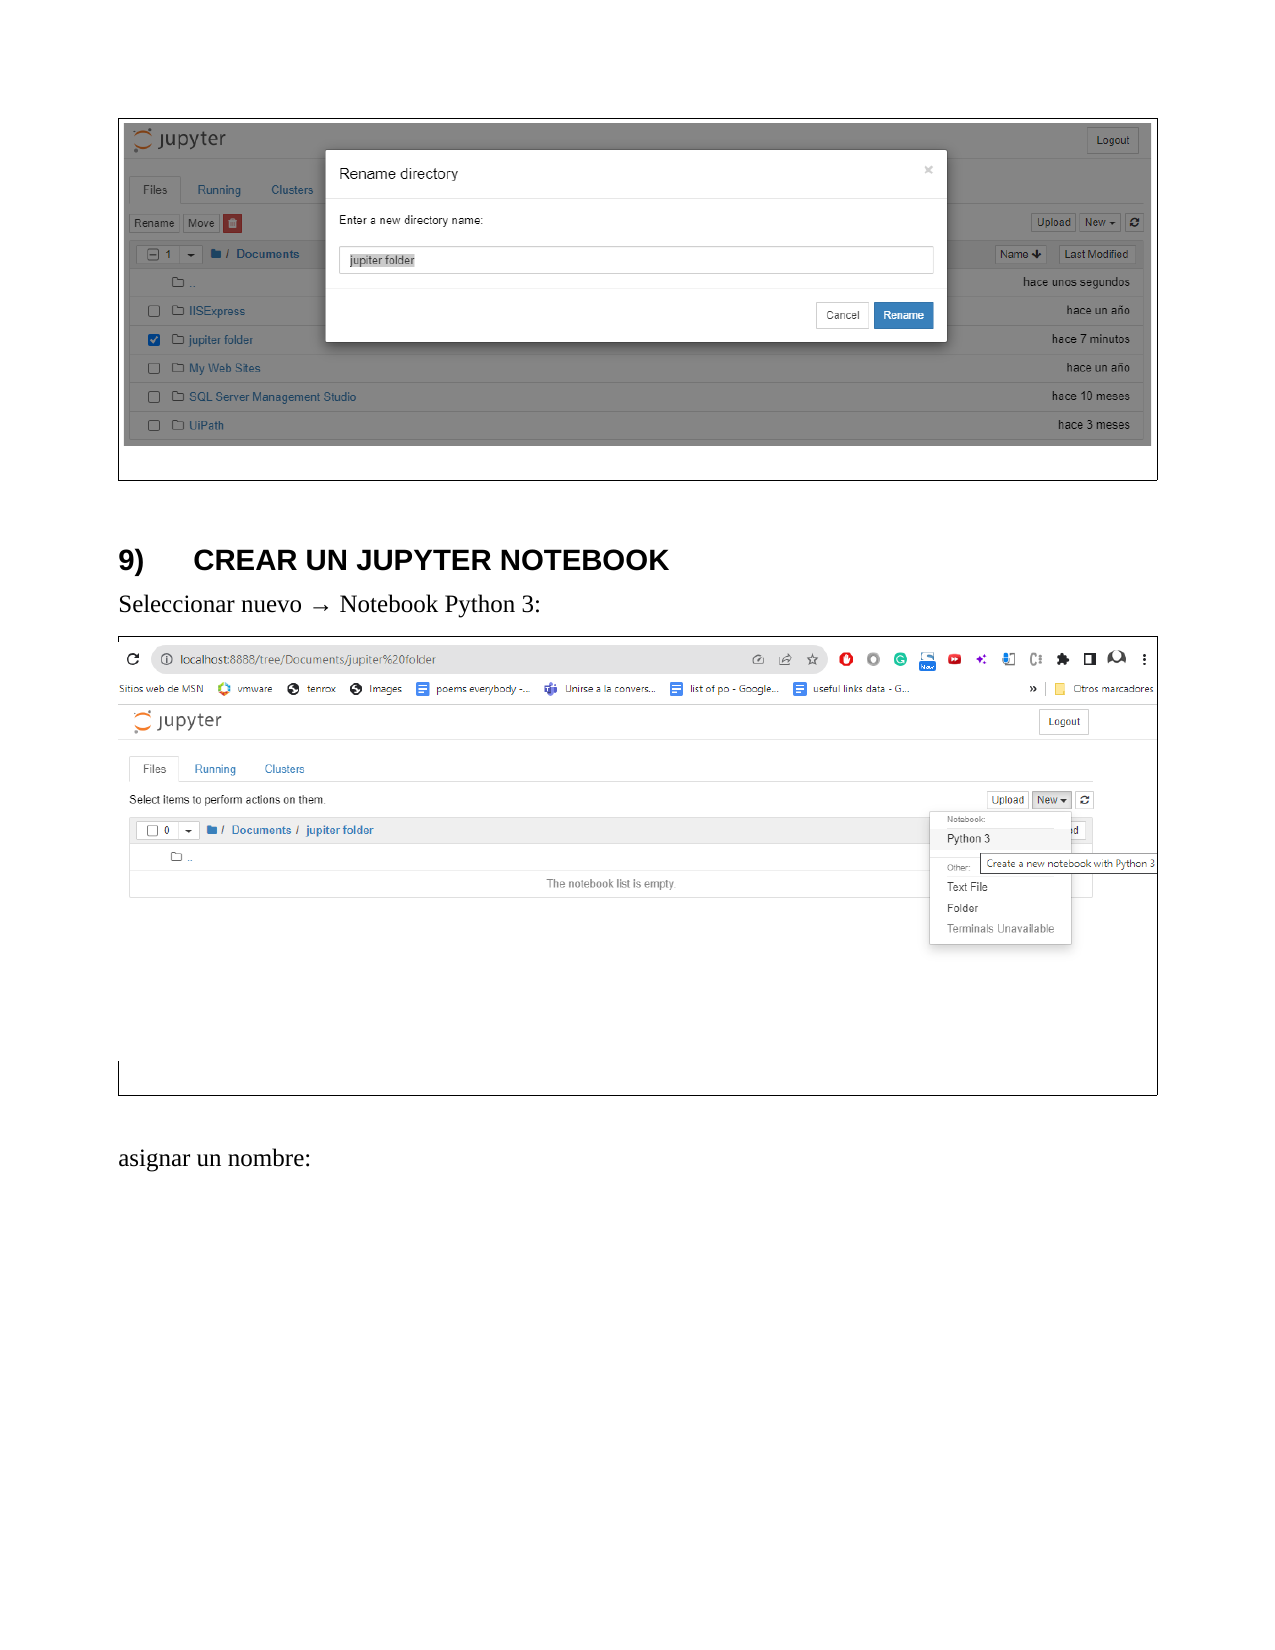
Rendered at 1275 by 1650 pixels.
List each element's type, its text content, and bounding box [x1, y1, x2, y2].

picture [118, 642, 1157, 1061]
table_header [119, 637, 1157, 642]
picture [123, 123, 1152, 446]
table_header [119, 1061, 1157, 1095]
subtitle CREAR UN JUPYTER NOTEBOOK [118, 542, 1157, 576]
text asignar un nombre: [118, 1143, 1157, 1171]
table_header [119, 119, 1157, 480]
text Seleccionar nuevo → Notebook Python 3: [118, 589, 1157, 617]
